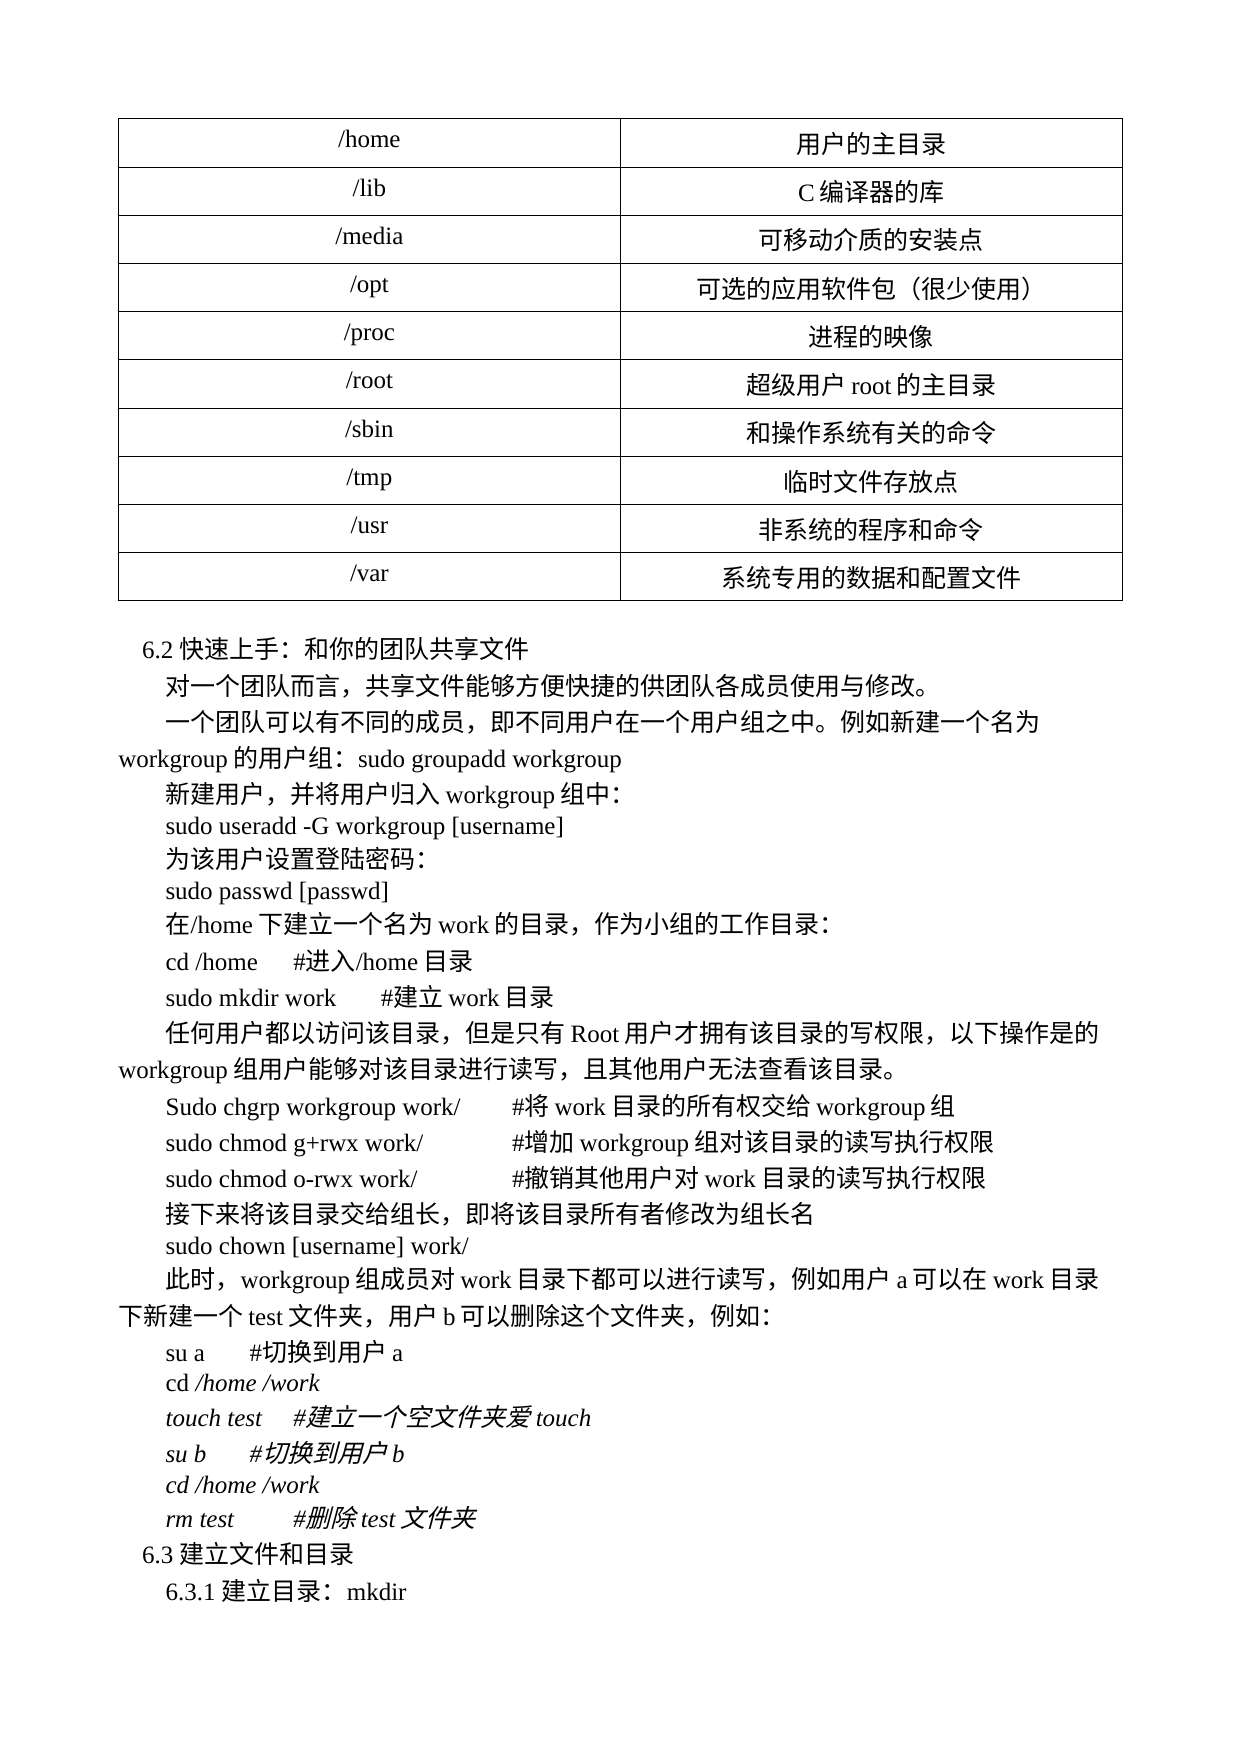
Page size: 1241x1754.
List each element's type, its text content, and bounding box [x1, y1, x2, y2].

text su b #切换到用户b [118, 1433, 1122, 1470]
table_cell 非系统的程序和命令 [621, 505, 1122, 552]
table_cell /usr [119, 505, 620, 552]
table_cell /media [119, 216, 620, 263]
text cd /home /work [118, 1368, 1122, 1397]
table_cell /home [119, 119, 620, 166]
table_cell 临时文件存放点 [621, 457, 1122, 504]
table_cell 系统专用的数据和配置文件 [621, 553, 1122, 600]
text 6.3.1 建立目录：mkdir [118, 1571, 1122, 1607]
text cd /home /work [118, 1470, 1122, 1498]
text 6.2 快速上手：和你的团队共享文件 [118, 630, 1122, 666]
table_cell /opt [119, 264, 620, 311]
text 任何用户都以访问该目录，但是只有Root用户才拥有该目录的写权限，以下操作是的workgroup组用户能够对该目录进行读写，且其他用户无法查看该目录。 [118, 1013, 1122, 1086]
table_cell /root [119, 360, 620, 407]
table_cell 可选的应用软件包（很少使用） [621, 264, 1122, 311]
text sudo mkdir work #建立work目录 [118, 977, 1122, 1013]
table_cell /proc [119, 312, 620, 359]
text sudo chown [username] work/ [118, 1231, 1122, 1260]
table_cell 可移动介质的安装点 [621, 216, 1122, 263]
text 在/home下建立一个名为work的目录，作为小组的工作目录： [118, 905, 1122, 941]
table_cell /tmp [119, 457, 620, 504]
text touch test #建立一个空文件夹爱touch [118, 1397, 1122, 1433]
table_cell 进程的映像 [621, 312, 1122, 359]
text sudo chmod o-rwx work/ #撤销其他用户对work目录的读写执行权限 [118, 1158, 1122, 1195]
table_cell 超级用户root的主目录 [621, 360, 1122, 407]
text sudo useradd -G workgroup [username] [118, 811, 1122, 840]
table_cell 用户的主目录 [621, 119, 1122, 166]
table_cell 和操作系统有关的命令 [621, 409, 1122, 456]
text 接下来将该目录交给组长，即将该目录所有者修改为组长名 [118, 1195, 1122, 1231]
text rm test #删除test文件夹 [118, 1498, 1122, 1535]
table_cell C编译器的库 [621, 168, 1122, 214]
text 为该用户设置登陆密码： [118, 840, 1122, 876]
text 一个团队可以有不同的成员，即不同用户在一个用户组之中。例如新建一个名为workgroup的用户组：sudo groupadd workgroup [118, 702, 1122, 775]
text 此时，workgroup组成员对work目录下都可以进行读写，例如用户a可以在work目录下新建一个test文件夹，用户b可以删除这个文件夹，例如： [118, 1260, 1122, 1332]
text su a #切换到用户a [118, 1332, 1122, 1368]
text Sudo chgrp workgroup work/ #将work目录的所有权交给workgroup组 [118, 1086, 1122, 1122]
text 对一个团队而言，共享文件能够方便快捷的供团队各成员使用与修改。 [118, 666, 1122, 702]
table_cell /sbin [119, 409, 620, 456]
text sudo passwd [passwd] [118, 876, 1122, 905]
table_cell /var [119, 553, 620, 600]
text cd /home #进入/home目录 [118, 941, 1122, 977]
text 新建用户，并将用户归入workgroup组中： [118, 775, 1122, 811]
text sudo chmod g+rwx work/ #增加workgroup组对该目录的读写执行权限 [118, 1122, 1122, 1158]
table_cell /lib [119, 168, 620, 214]
text 6.3 建立文件和目录 [118, 1535, 1122, 1571]
